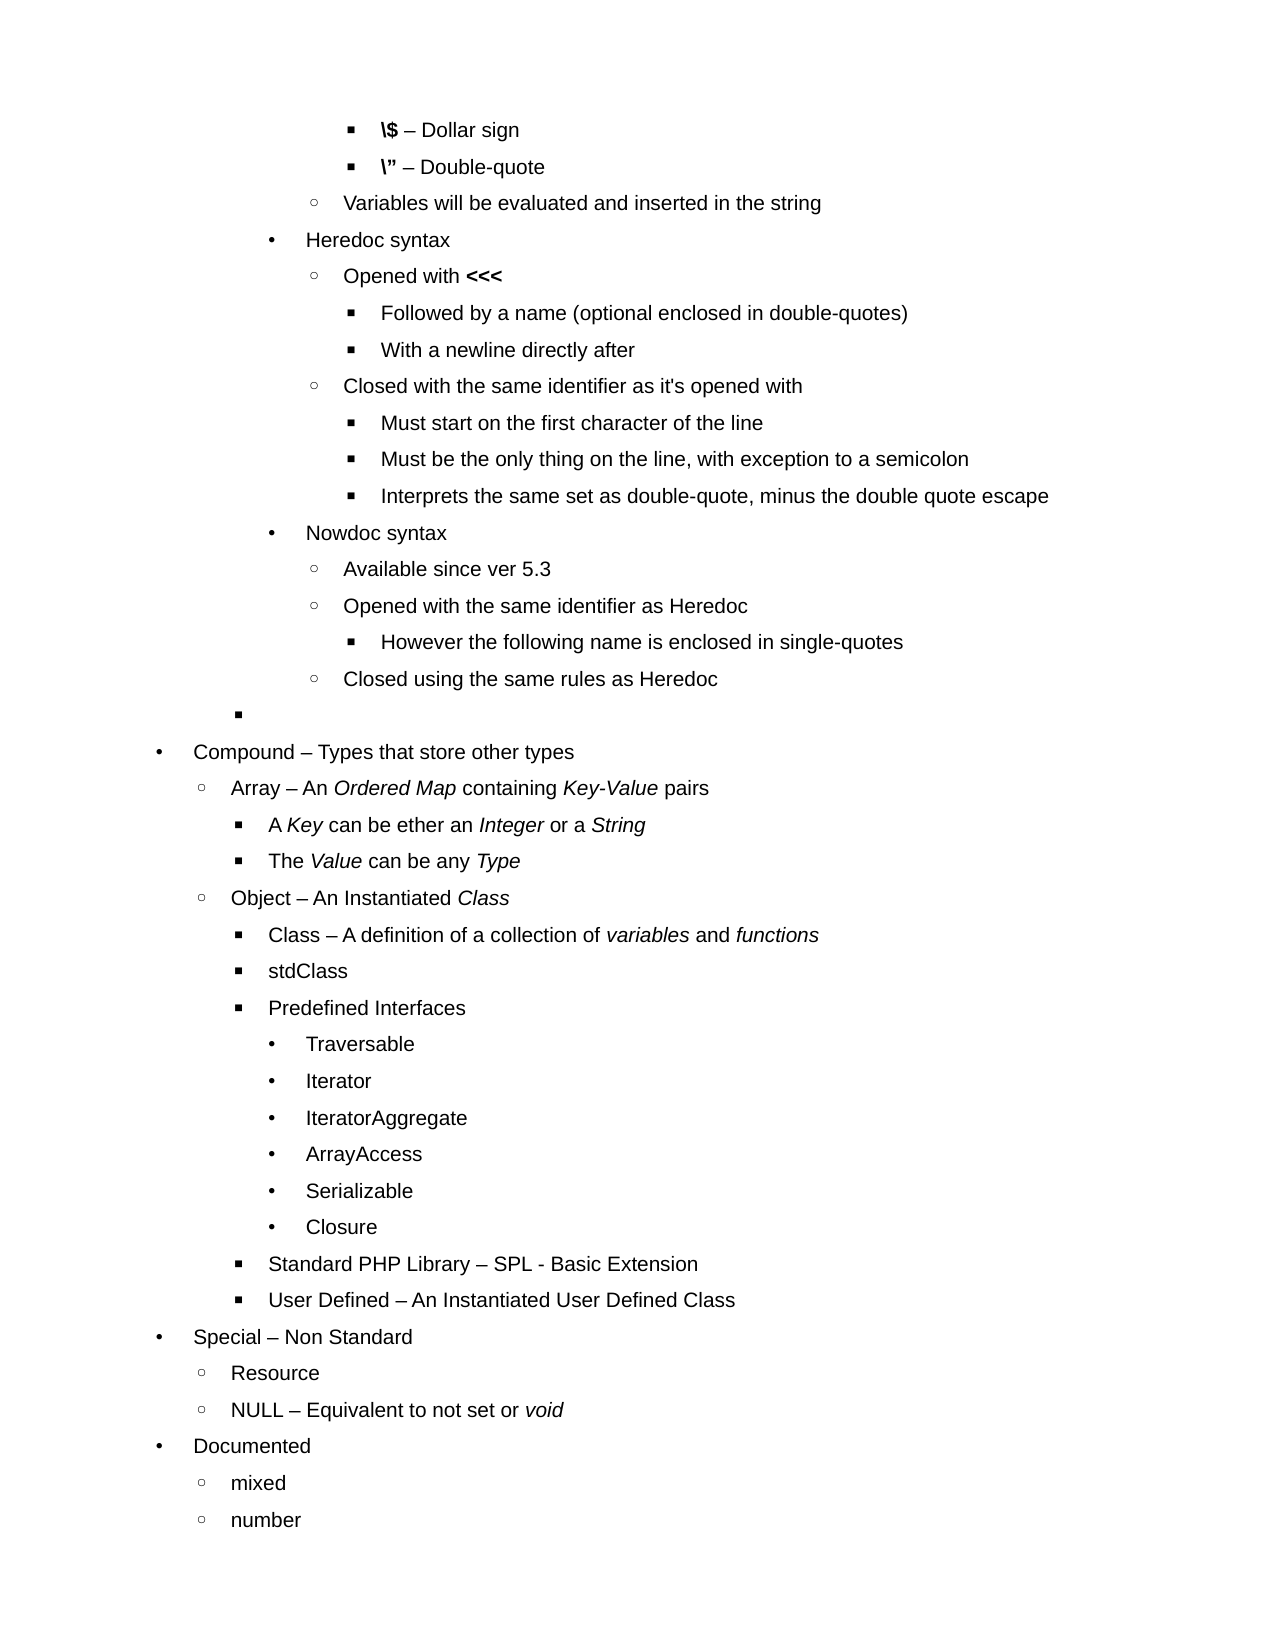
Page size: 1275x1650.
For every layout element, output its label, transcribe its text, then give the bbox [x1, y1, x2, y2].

list Iterator [268, 1069, 1157, 1093]
list ArrayAccess [268, 1142, 1157, 1166]
list Variables will be evaluated and inserted in the string [306, 191, 1157, 215]
list Interprets the same set as double-quote, minus the double quote escape [343, 484, 1157, 508]
list Resource [193, 1361, 1157, 1385]
list Object – An Instantiated Class [193, 886, 1157, 910]
list Closure [268, 1215, 1157, 1239]
list IteratorAggregate [268, 1105, 1157, 1129]
list Documented [156, 1434, 1157, 1458]
list Standard PHP Library – SPL - Basic Extension [231, 1252, 1157, 1276]
list Available since ver 5.3 [306, 557, 1157, 581]
list Predefined Interfaces [231, 996, 1157, 1020]
list mixed [193, 1471, 1157, 1495]
list Closed using the same rules as Heredoc [306, 667, 1157, 691]
list User Defined – An Instantiated User Defined Class [231, 1288, 1157, 1312]
list NULL – Equivalent to not set or void [193, 1398, 1157, 1422]
list Must start on the first character of the line [343, 411, 1157, 435]
list Array – An Ordered Map containing Key-Value pairs [193, 776, 1157, 800]
list \” – Double-quote [343, 155, 1157, 179]
list Compound – Types that store other types [156, 740, 1157, 764]
list With a newline directly after [343, 337, 1157, 362]
list Opened with the same identifier as Heredoc [306, 593, 1157, 617]
list Must be the only thing on the line, with exception to a semicolon [343, 447, 1157, 471]
list \$ – Dollar sign [343, 118, 1157, 142]
list Nowdoc syntax [268, 520, 1157, 544]
list Class – A definition of a collection of variables and functions [231, 922, 1157, 947]
list Special – Non Standard [156, 1325, 1157, 1349]
list stdClass [231, 959, 1157, 983]
list Serializable [268, 1178, 1157, 1202]
list A Key can be ether an Integer or a String [231, 813, 1157, 837]
list Heredoc syntax [268, 228, 1157, 252]
list Traversable [268, 1032, 1157, 1056]
list number [193, 1507, 1157, 1532]
list Closed with the same identifier as it's opened with [306, 374, 1157, 398]
list Opened with <<< [306, 264, 1157, 288]
list The Value can be any Type [231, 849, 1157, 873]
list However the following name is enclosed in single-quotes [343, 630, 1157, 654]
list Followed by a name (optional enclosed in double-quotes) [343, 301, 1157, 325]
